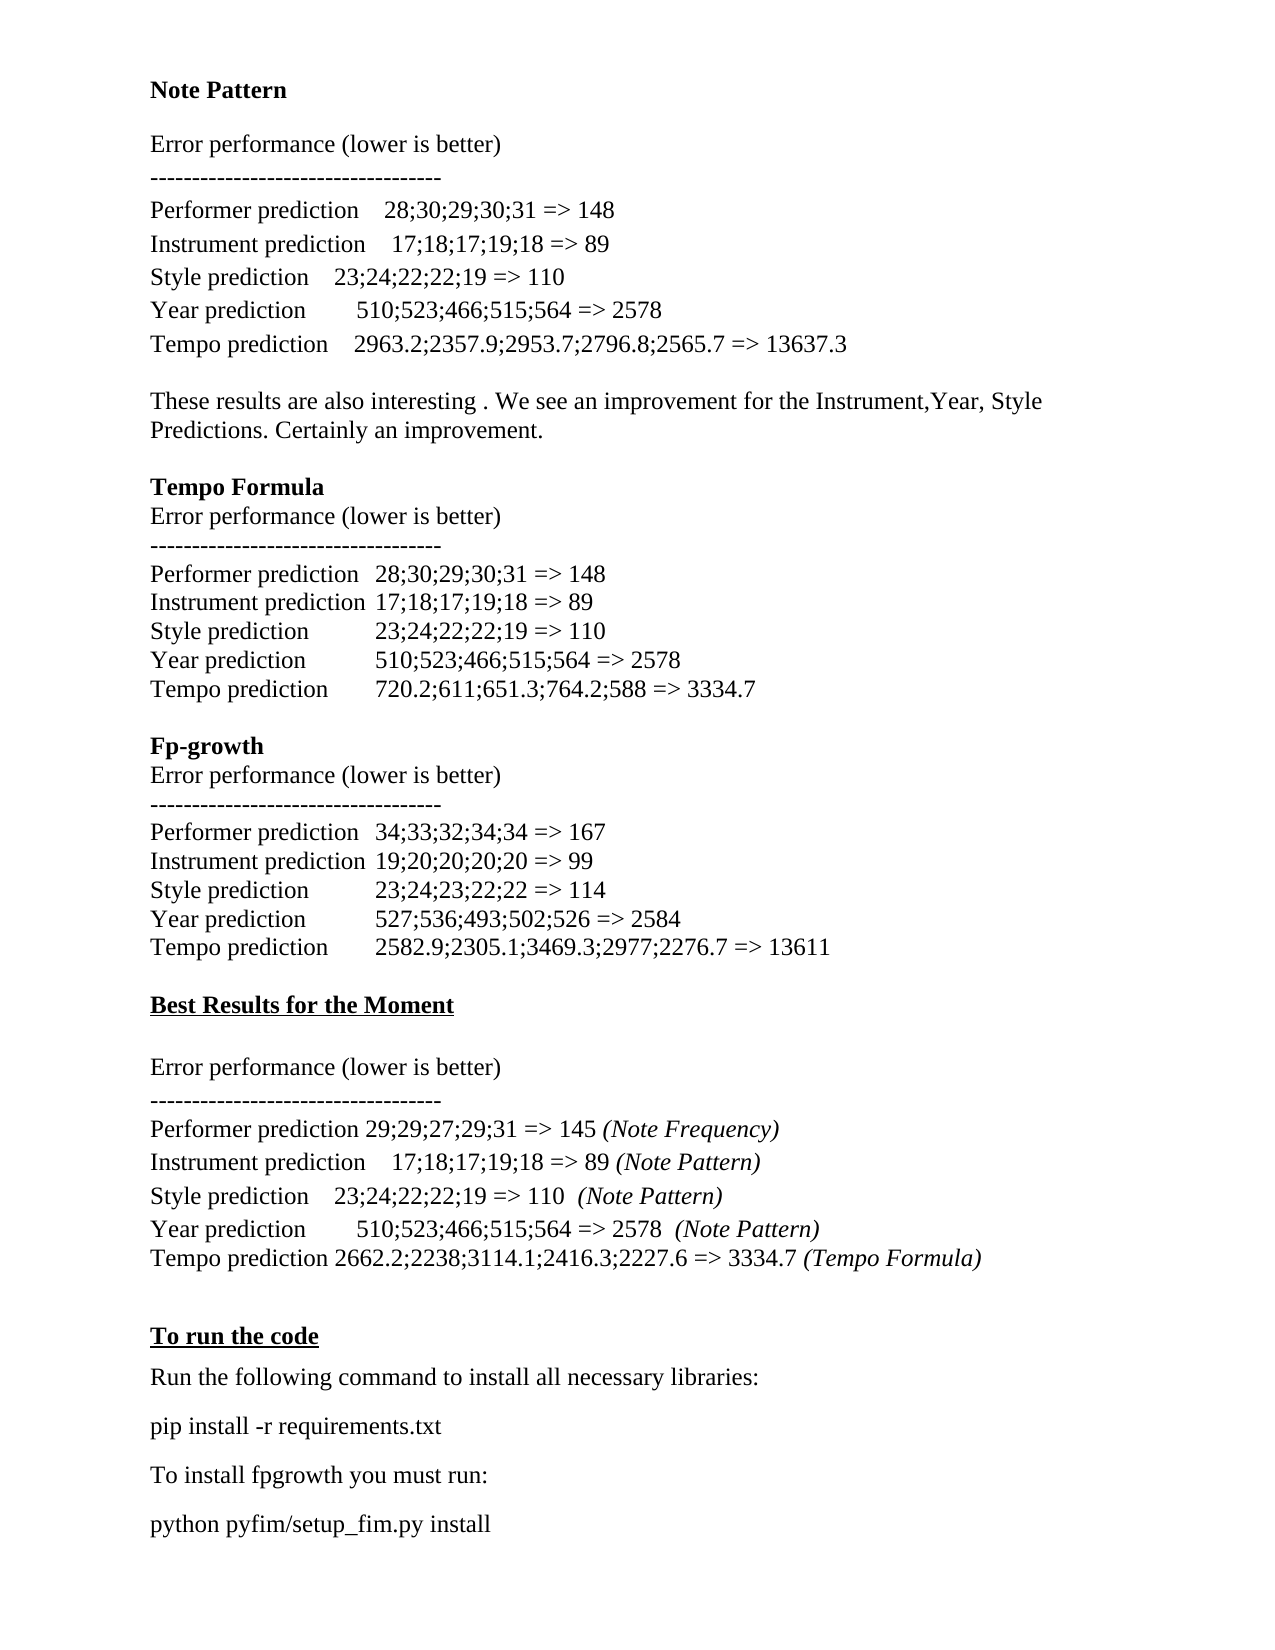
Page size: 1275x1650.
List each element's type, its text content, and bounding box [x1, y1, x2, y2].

text Year prediction 510;523;466;515;564 => 2578 [150, 645, 1125, 674]
text Error performance (lower is better) [150, 1047, 1125, 1081]
text These results are also interesting . We see an improvement for the Instrument,Year, Style Predictions. Certainly an improvement. [150, 386, 1125, 444]
text Tempo Formula [150, 472, 1125, 501]
text Style prediction 23;24;22;22;19 => 110 (Note Pattern) [150, 1176, 1125, 1209]
text Instrument prediction 17;18;17;19;18 => 89 [150, 224, 1125, 257]
text Tempo prediction 720.2;611;651.3;764.2;588 => 3334.7 [150, 674, 1125, 702]
text Run the following command to install all necessary libraries: [150, 1362, 1125, 1391]
text Tempo prediction 2582.9;2305.1;3469.3;2977;2276.7 => 13611 [150, 932, 1125, 961]
text Performer prediction 28;30;29;30;31 => 148 [150, 559, 1125, 587]
text Year prediction 510;523;466;515;564 => 2578 [150, 291, 1125, 324]
text Performer prediction 29;29;27;29;31 => 145 (Note Frequency) [150, 1114, 1125, 1143]
text pip install -r requirements.txt [150, 1411, 1125, 1440]
text python pyfim/setup_fim.py install [150, 1509, 1125, 1538]
text Style prediction 23;24;22;22;19 => 110 [150, 257, 1125, 291]
text To install fpgrowth you must run: [150, 1461, 1125, 1489]
text Instrument prediction 19;20;20;20;20 => 99 [150, 846, 1125, 875]
text To run the code [150, 1321, 1125, 1350]
text Tempo prediction 2963.2;2357.9;2953.7;2796.8;2565.7 => 13637.3 [150, 324, 1125, 357]
text Style prediction 23;24;23;22;22 => 114 [150, 875, 1125, 904]
text ----------------------------------- [150, 157, 1125, 191]
text Instrument prediction 17;18;17;19;18 => 89 (Note Pattern) [150, 1143, 1125, 1176]
text Note Pattern [150, 75, 1125, 104]
text Error performance (lower is better) [150, 760, 1125, 789]
text ----------------------------------- [150, 530, 1125, 559]
text Year prediction 510;523;466;515;564 => 2578 (Note Pattern) [150, 1209, 1125, 1243]
text Best Results for the Moment [150, 990, 1125, 1019]
text ----------------------------------- [150, 1081, 1125, 1114]
text Year prediction 527;536;493;502;526 => 2584 [150, 904, 1125, 932]
text Performer prediction 34;33;32;34;34 => 167 [150, 817, 1125, 846]
text ----------------------------------- [150, 789, 1125, 817]
text Instrument prediction 17;18;17;19;18 => 89 [150, 587, 1125, 616]
text Tempo prediction 2662.2;2238;3114.1;2416.3;2227.6 => 3334.7 (Tempo Formula) [150, 1243, 1125, 1272]
text Error performance (lower is better) [150, 124, 1125, 157]
text Style prediction 23;24;22;22;19 => 110 [150, 616, 1125, 645]
text Performer prediction 28;30;29;30;31 => 148 [150, 191, 1125, 224]
text Fp-growth [150, 731, 1125, 760]
text Error performance (lower is better) [150, 501, 1125, 530]
